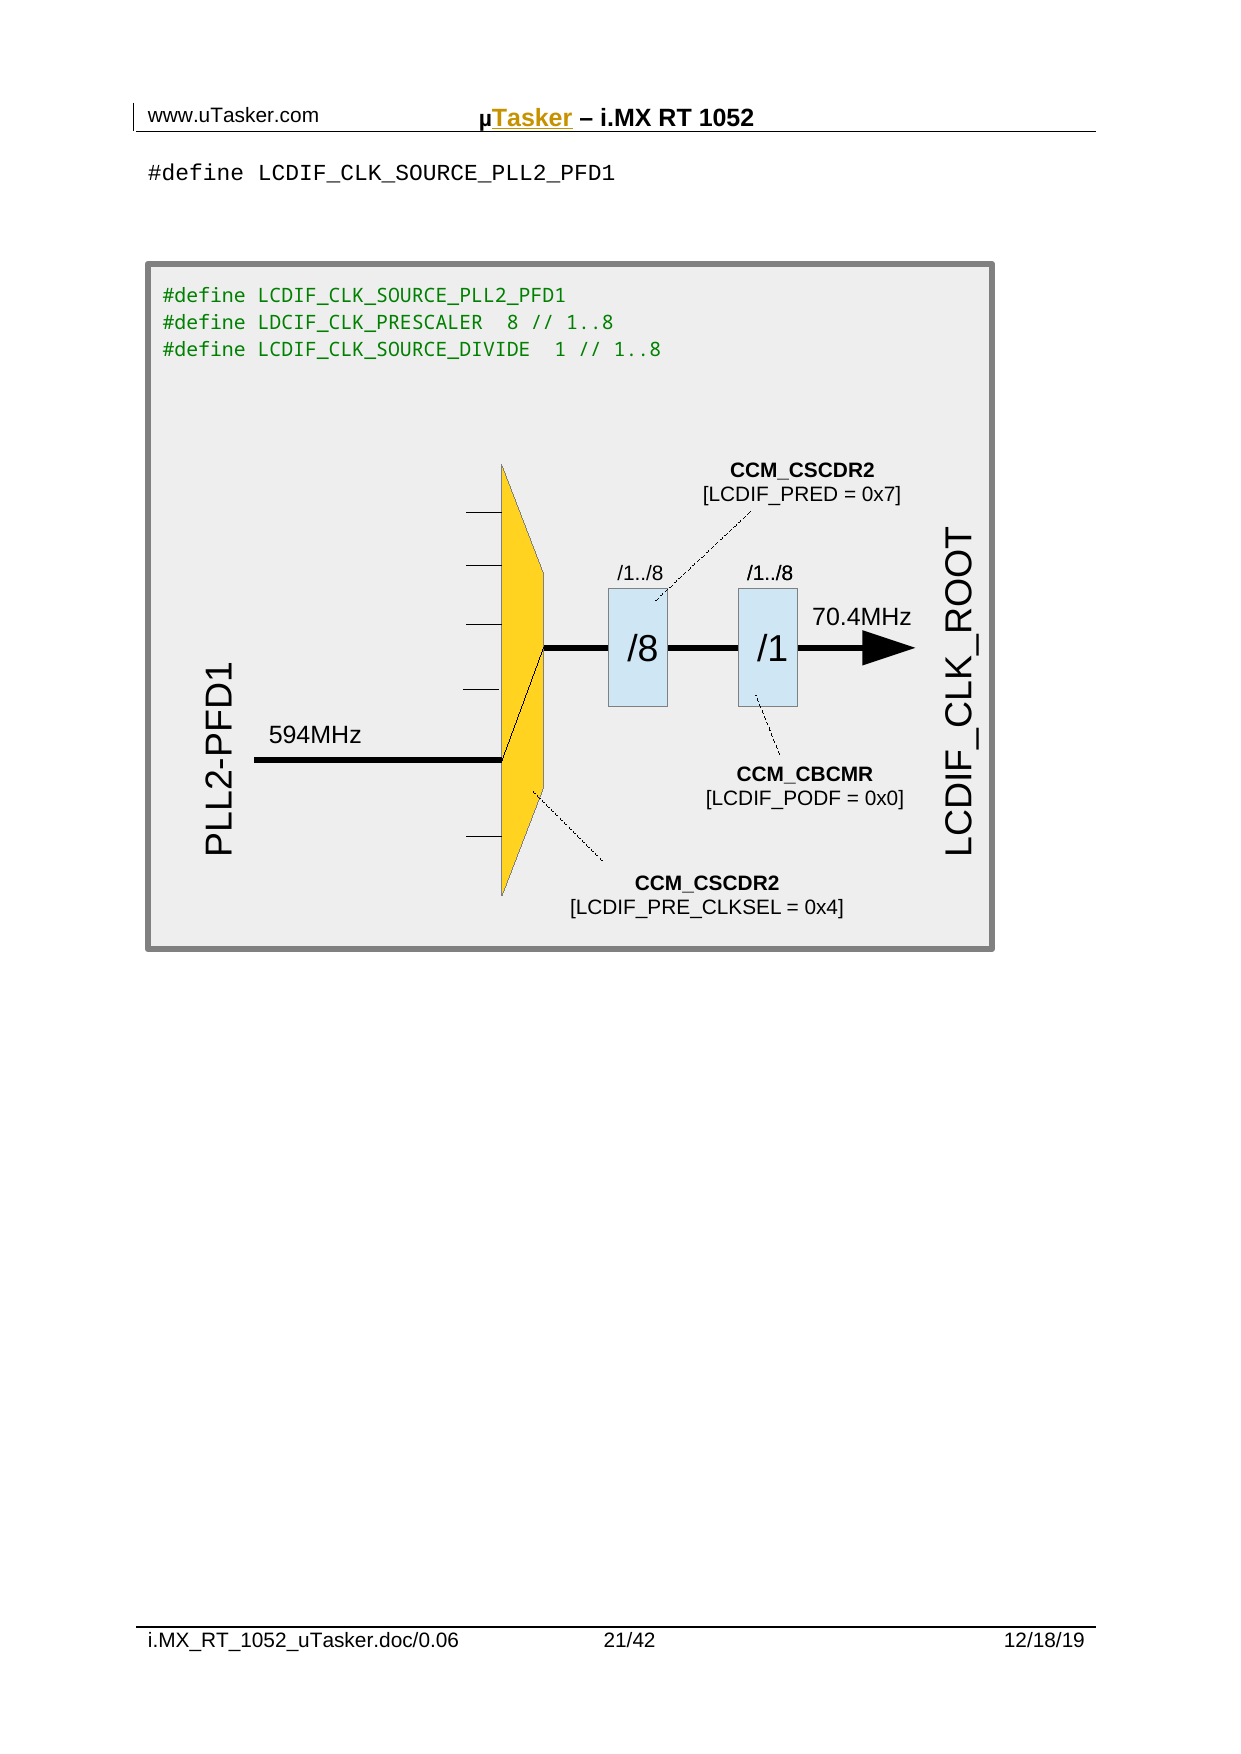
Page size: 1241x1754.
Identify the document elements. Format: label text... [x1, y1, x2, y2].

text #define LCDIF_CLK_SOURCE_PLL2_PFD1 [148, 161, 1093, 239]
